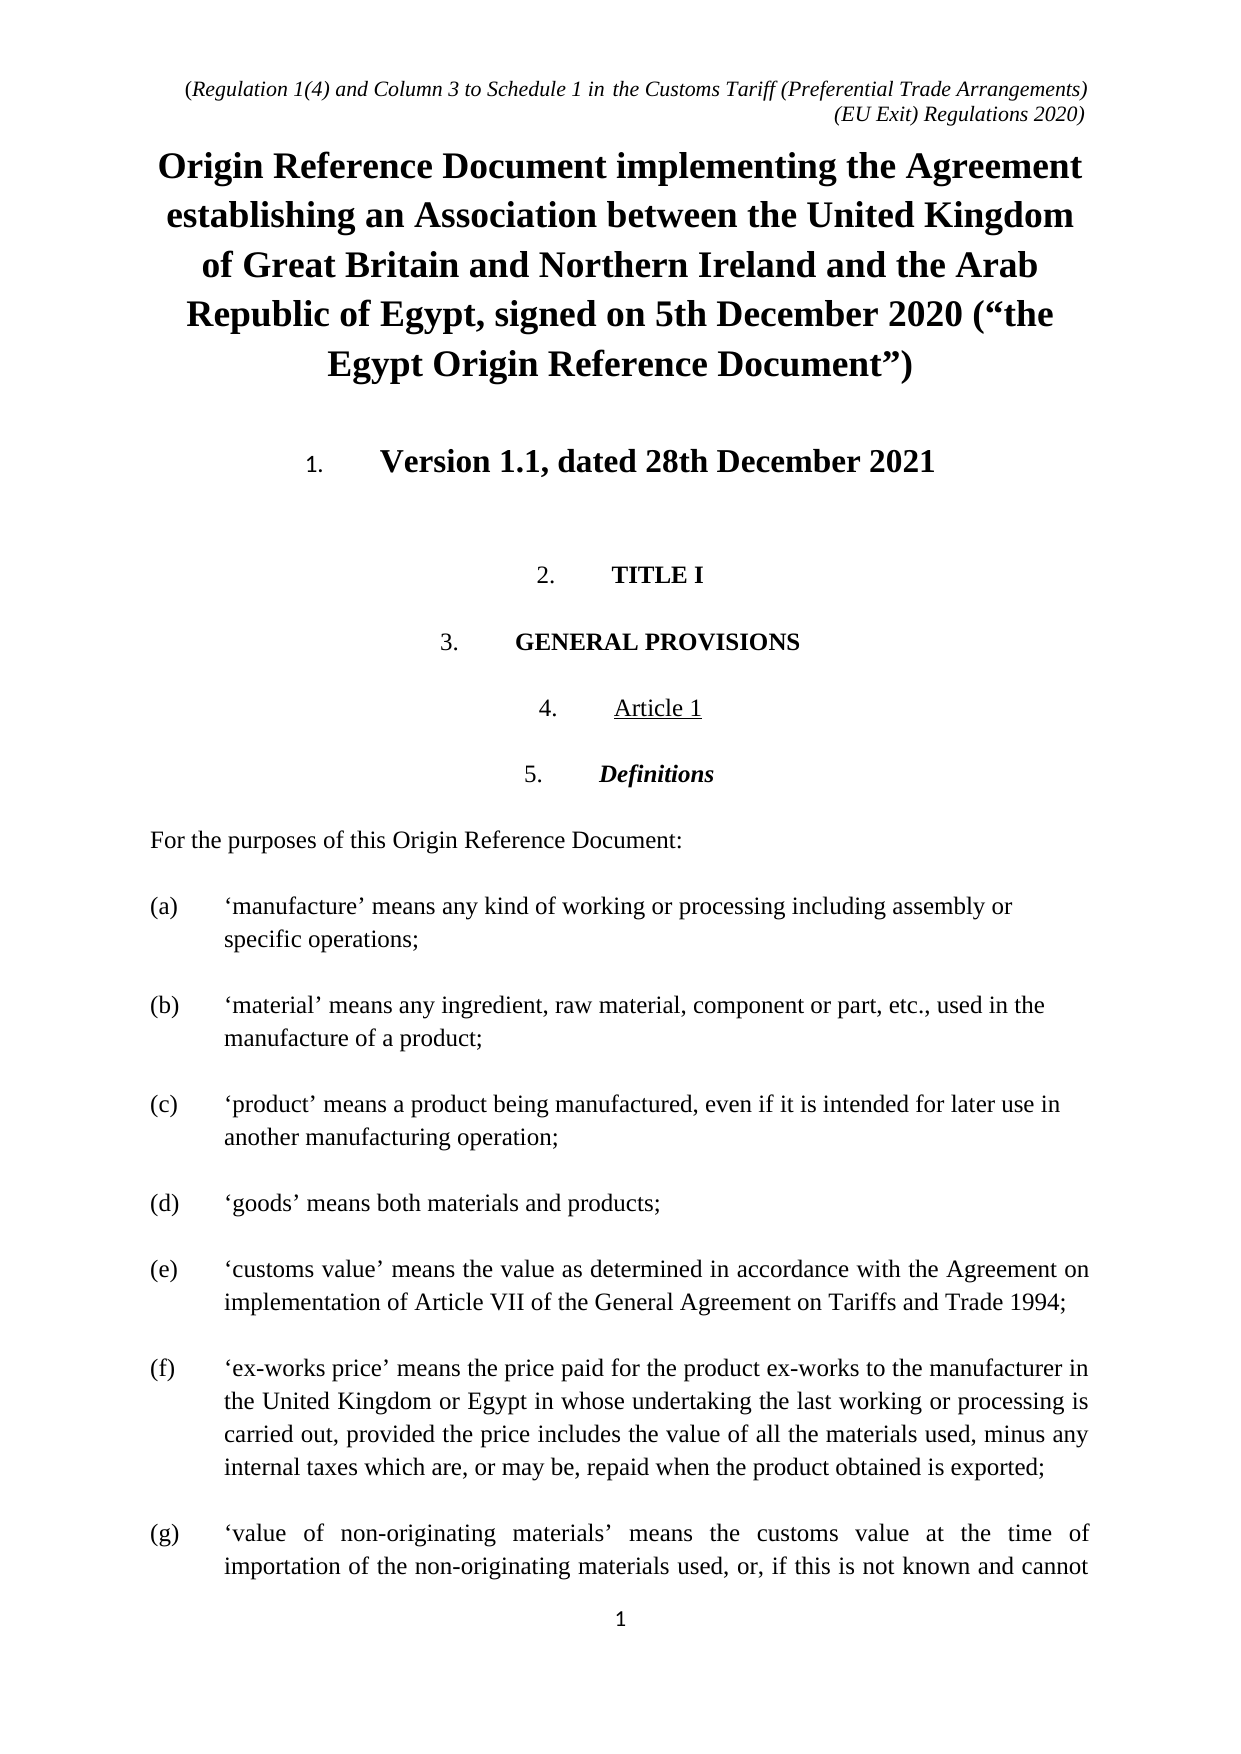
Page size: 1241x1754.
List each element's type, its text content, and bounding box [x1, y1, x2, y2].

list ‘customs value’ means the value as determined in accordance with the Agreement on implementation of Article VII of the General Agreement on Tariffs and Trade 1994; [150, 1254, 1090, 1316]
list ‘value of non-originating materials’ means the customs value at the time of importation of the non-originating materials used, or, if this is not known and cannot [150, 1518, 1090, 1580]
subtitle Article 1 [150, 693, 1090, 721]
text Origin Reference Document implementing the Agreement [150, 143, 1090, 186]
list ‘manufacture’ means any kind of working or processing including assembly or specific operations; [150, 891, 1090, 953]
subtitle GENERAL PROVISIONS [150, 627, 1090, 655]
text For the purposes of this Origin Reference Document: [150, 825, 1090, 853]
subtitle Definitions [150, 759, 1090, 787]
list ‘goods’ means both materials and products; [150, 1188, 1090, 1217]
list ‘ex-works price’ means the price paid for the product ex-works to the manufacturer in the United Kingdom or Egypt in whose undertaking the last working or processing is carried out, provided the price includes the value of all the materials used, minus any internal taxes which are, or may be, repaid when the product obtained is exported; [150, 1353, 1090, 1481]
text establishing an Association between the United Kingdom of Great Britain and Northern Ireland and the Arab Republic of Egypt, signed on 5th December 2020 (“the Egypt Origin Reference Document”) [150, 193, 1090, 384]
list ‘material’ means any ingredient, raw material, component or part, etc., used in the manufacture of a product; [150, 990, 1090, 1052]
text (Regulation 1(4) and Column 3 to Schedule 1 in the Customs Tariff (Preferential Trade Arrangements) (EU Exit) Regulations 2020) [150, 76, 1090, 126]
subtitle Version 1.1, dated 28th December 2021 [150, 441, 1090, 479]
subtitle TITLE I [150, 561, 1090, 589]
list ‘product’ means a product being manufactured, even if it is intended for later use in another manufacturing operation; [150, 1089, 1090, 1151]
